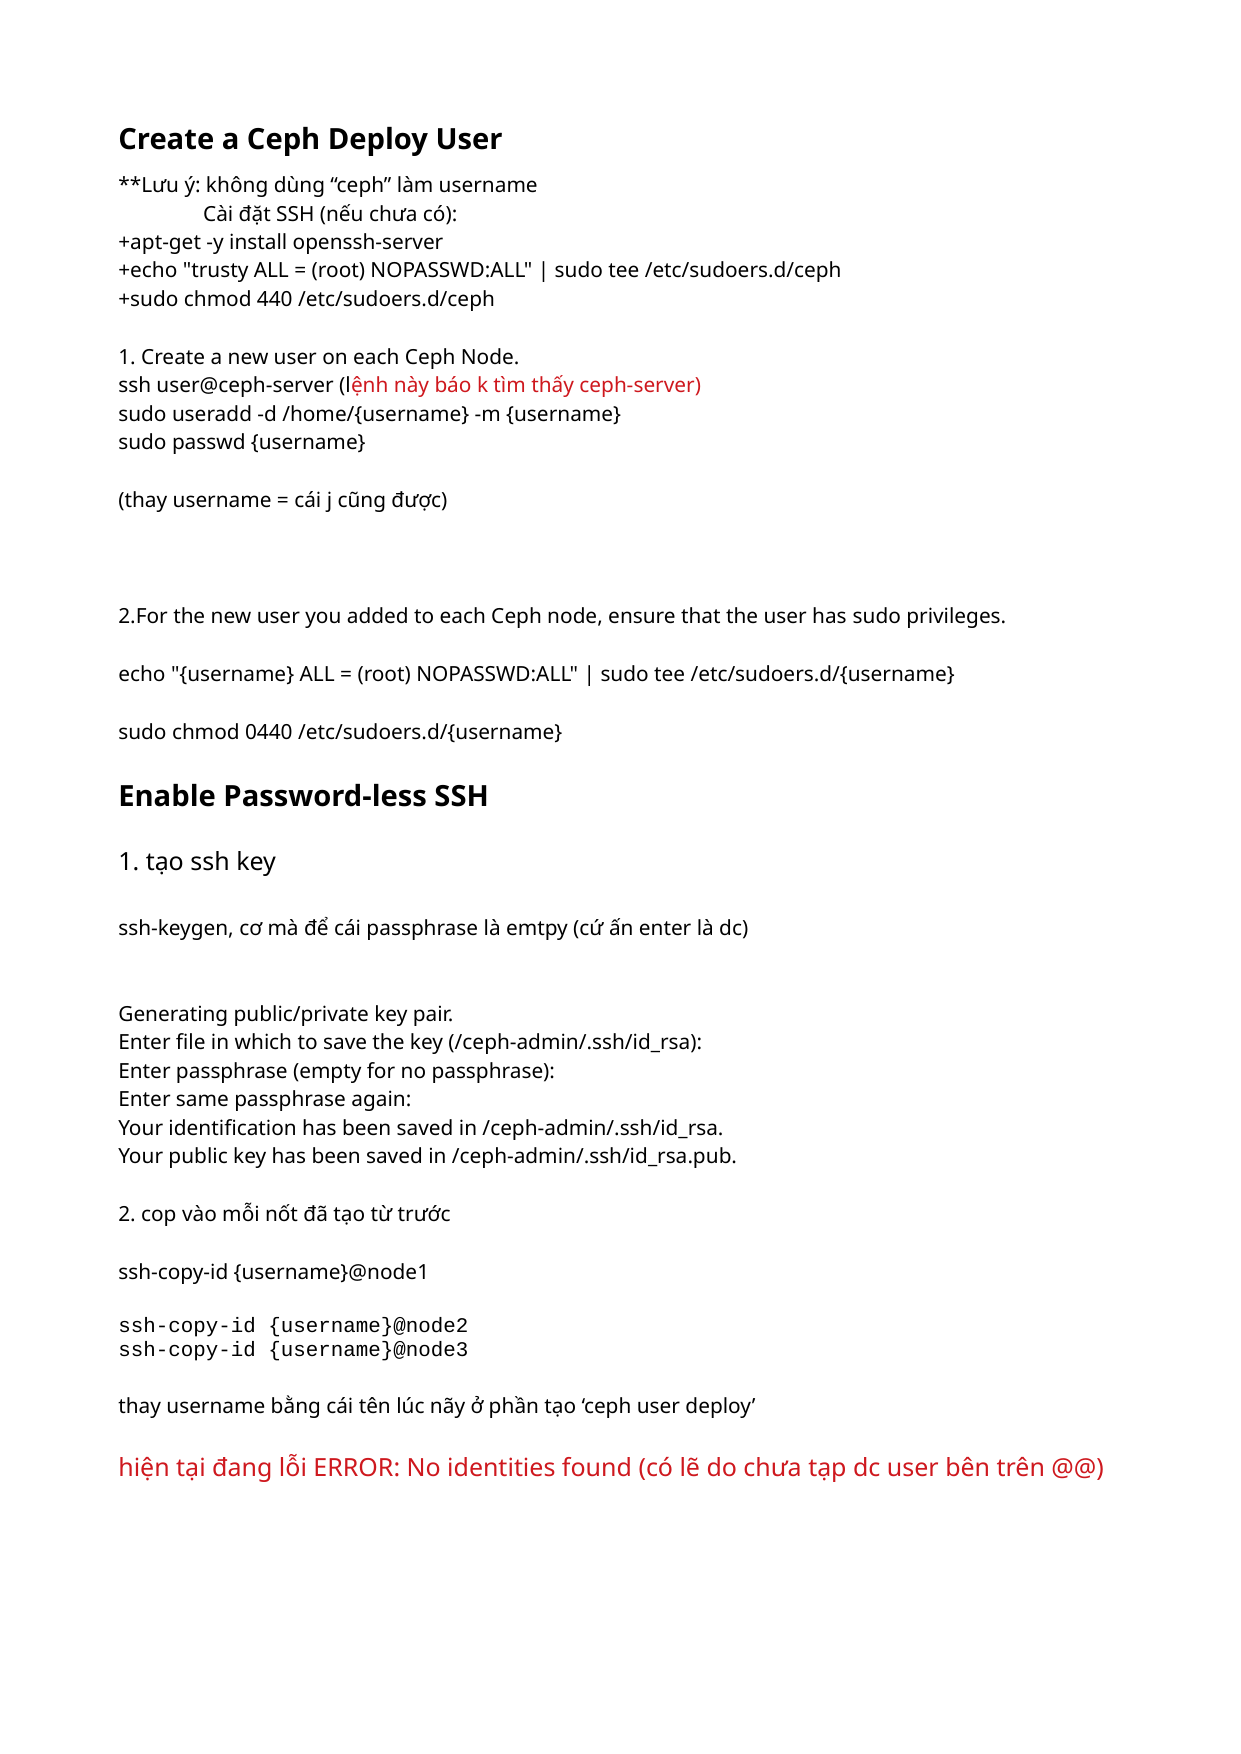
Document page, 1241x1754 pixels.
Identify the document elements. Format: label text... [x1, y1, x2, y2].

text Your public key has been saved in /ceph-admin/.ssh/id_rsa.pub. [118, 1141, 1122, 1169]
text +apt-get -y install openssh-server [118, 227, 1122, 256]
text +sudo chmod 440 /etc/sudoers.d/ceph [118, 284, 1122, 312]
text ssh user@ceph-server (lệnh này báo k tìm thấy ceph-server) [118, 370, 1122, 399]
text Cài đặt SSH (nếu chưa có): [118, 199, 1122, 227]
text +echo "trusty ALL = (root) NOPASSWD:ALL" | sudo tee /etc/sudoers.d/ceph [118, 256, 1122, 284]
text sudo chmod 0440 /etc/sudoers.d/{username} [118, 717, 1122, 745]
text echo "{username} ALL = (root) NOPASSWD:ALL" | sudo tee /etc/sudoers.d/{username} [118, 659, 1122, 687]
text thay username bằng cái tên lúc nãy ở phần tạo ‘ceph user deploy’ [118, 1392, 1122, 1420]
text Your identification has been saved in /ceph-admin/.ssh/id_rsa. [118, 1113, 1122, 1141]
text 1. tạo ssh key [118, 844, 1122, 878]
text Enter same passphrase again: [118, 1084, 1122, 1113]
text ssh-copy-id {username}@node3 [118, 1338, 1122, 1362]
text Enter file in which to save the key (/ceph-admin/.ssh/id_rsa): [118, 1027, 1122, 1056]
text ssh-copy-id {username}@node2 [118, 1315, 1122, 1338]
text ssh-keygen, cơ mà để cái passphrase là emtpy (cứ ấn enter là dc) [118, 913, 1122, 941]
text **Lưu ý: không dùng “ceph” làm username [118, 170, 1122, 199]
text sudo passwd {username} [118, 427, 1122, 456]
text 2. cop vào mỗi nốt đã tạo từ trước [118, 1199, 1122, 1227]
text ssh-copy-id {username}@node1 [118, 1257, 1122, 1285]
text sudo useradd -d /home/{username} -m {username} [118, 399, 1122, 427]
text Enter passphrase (empty for no passphrase): [118, 1056, 1122, 1084]
subtitle Create a Ceph Deploy User [118, 118, 1122, 158]
text Generating public/private key pair. [118, 999, 1122, 1027]
text 1. Create a new user on each Ceph Node. [118, 342, 1122, 370]
text hiện tại đang lỗi ERROR: No identities found (có lẽ do chưa tạp dc user bên trên @@) [118, 1449, 1122, 1484]
text (thay username = cái j cũng được) [118, 485, 1122, 514]
text 2.For the new user you added to each Ceph node, ensure that the user has sudo privileges. [118, 601, 1122, 629]
subtitle Enable Password-less SSH [118, 775, 1122, 814]
